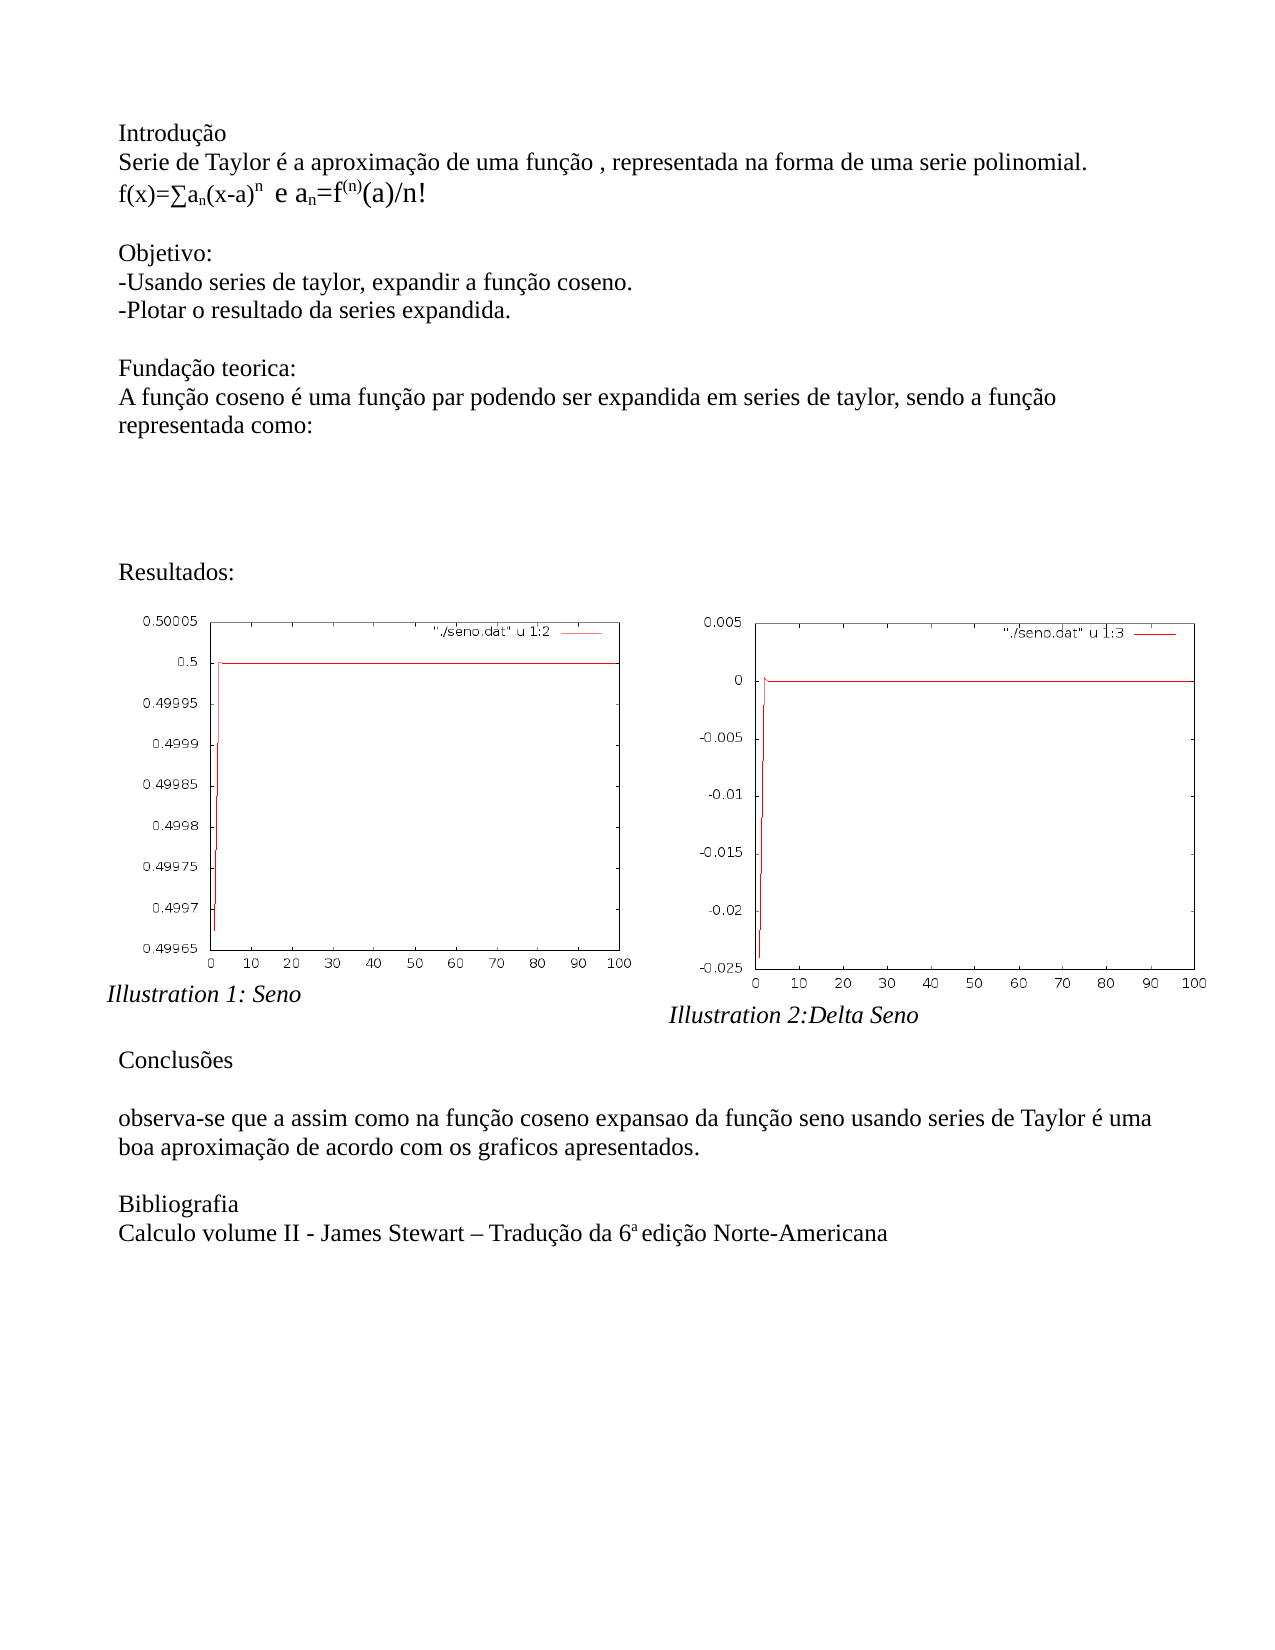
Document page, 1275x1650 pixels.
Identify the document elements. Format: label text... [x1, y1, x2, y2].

text -Plotar o resultado da series expandida. [118, 295, 1157, 324]
text -Usando series de taylor, expandir a função coseno. [118, 267, 1157, 295]
text Resultados: [118, 557, 1157, 586]
text Serie de Taylor é a aproximação de uma função , representada na forma de uma serie polinomial. [118, 147, 1157, 176]
text Introdução [118, 118, 1157, 147]
picture [114, 606, 647, 980]
picture [675, 606, 1223, 1001]
text A função coseno é uma função par podendo ser expandida em series de taylor, sendo a função representada como: [118, 382, 1157, 499]
text Calculo volume II - James Stewart – Tradução da 6a edição Norte-Americana [118, 1218, 1157, 1247]
text Illustration 1:Delta Seno [669, 606, 1232, 1029]
text Fundação teorica: [118, 353, 1157, 382]
text Illustration 2: Seno [107, 606, 660, 1008]
text f(x)=∑an(x-a)n e an=f(n)(a)/n! [118, 176, 1157, 209]
text Objetivo: [118, 238, 1157, 267]
text Conclusões [118, 672, 1157, 1074]
text observa-se que a assim como na função coseno expansao da função seno usando series de Taylor é uma boa aproximação de acordo com os graficos apresentados. [118, 1103, 1157, 1161]
text Bibliografia [118, 1189, 1157, 1218]
